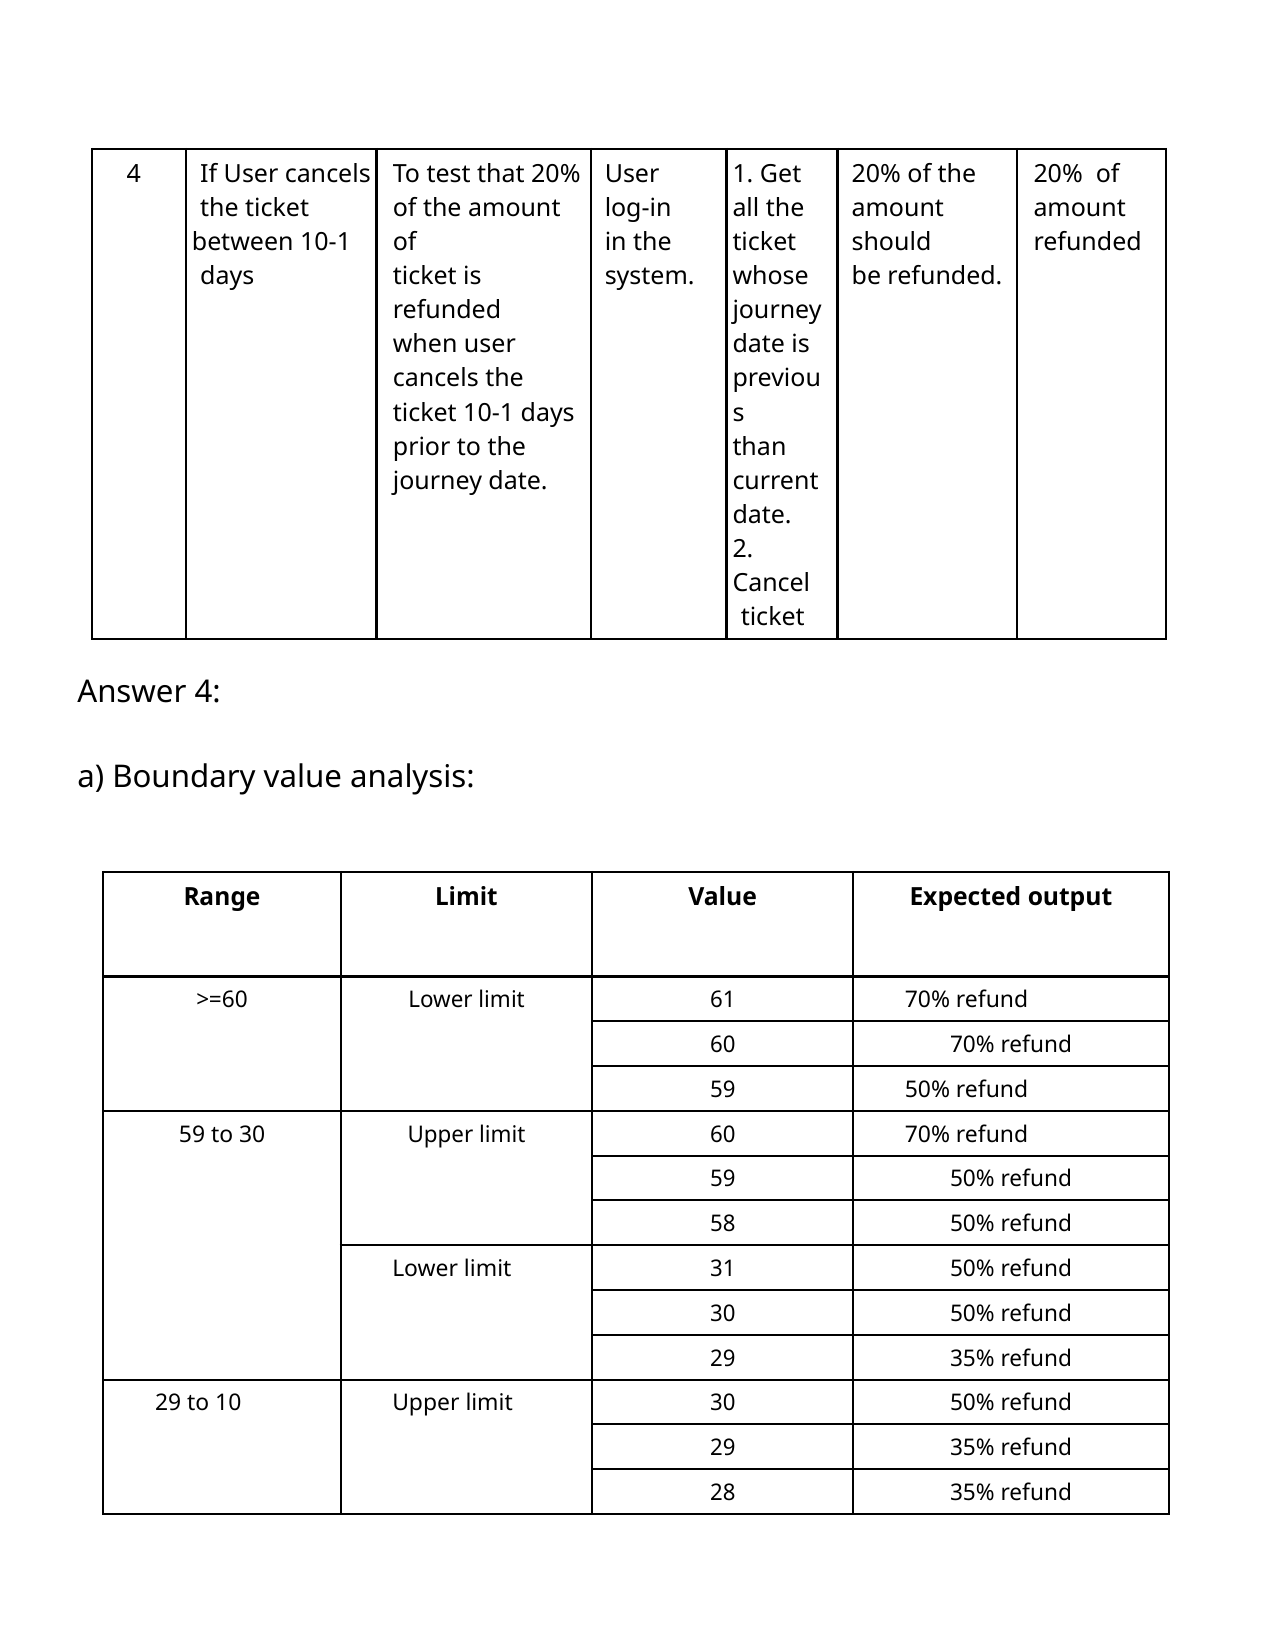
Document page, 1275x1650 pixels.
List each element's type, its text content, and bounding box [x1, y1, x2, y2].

table_header Value [593, 873, 852, 975]
text a) Boundary value analysis: [77, 754, 1186, 797]
text Answer 4: [77, 669, 1186, 712]
table_cell 70% refund [854, 1022, 1168, 1065]
table_header Limit [342, 873, 591, 975]
table_cell 29 [593, 1336, 852, 1378]
table_cell 29 to 10 [104, 1381, 340, 1513]
table_cell 50% refund [854, 1201, 1168, 1244]
table_cell 30 [593, 1291, 852, 1334]
table_cell >=60 [104, 978, 340, 1110]
table_header 20% of the amount should be refunded. [839, 150, 1016, 638]
table_cell 60 [593, 1112, 852, 1154]
table_cell 29 [593, 1425, 852, 1468]
table_cell 59 [593, 1067, 852, 1110]
table_cell 59 [593, 1157, 852, 1199]
table_cell Upper limit [342, 1112, 591, 1244]
table_cell 35% refund [854, 1425, 1168, 1468]
table_cell 59 to 30 [104, 1112, 340, 1378]
table_cell 50% refund [854, 1067, 1168, 1110]
table_cell 50% refund [854, 1381, 1168, 1423]
table_cell Lower limit [342, 978, 591, 1110]
table_cell 30 [593, 1381, 852, 1423]
table_header 4 [93, 150, 185, 638]
table_header User log-in in the system. [592, 150, 725, 638]
table_header Range [104, 873, 340, 975]
table_cell 70% refund [854, 978, 1168, 1020]
table_cell 58 [593, 1201, 852, 1244]
table_header Expected output [854, 873, 1168, 975]
table_cell 50% refund [854, 1291, 1168, 1334]
table_cell 31 [593, 1246, 852, 1289]
table_header 20% of amount refunded [1018, 150, 1165, 638]
table_header 1. Get all the ticket whose journey date is previous than current date. 2. Cancel ticket [728, 150, 836, 638]
table_cell 28 [593, 1470, 852, 1513]
table_header To test that 20% of the amount of ticket is refunded when user cancels the ticket 10-1 days prior to the journey date. [378, 150, 590, 638]
table_cell 35% refund [854, 1336, 1168, 1378]
table_cell 50% refund [854, 1246, 1168, 1289]
table_cell Upper limit [342, 1381, 591, 1513]
table_cell 35% refund [854, 1470, 1168, 1513]
table_cell 61 [593, 978, 852, 1020]
table_header If User cancels the ticket between 10-1 days [187, 150, 375, 638]
table_cell 70% refund [854, 1112, 1168, 1154]
table_cell 50% refund [854, 1157, 1168, 1199]
table_cell Lower limit [342, 1246, 591, 1378]
table_cell 60 [593, 1022, 852, 1065]
